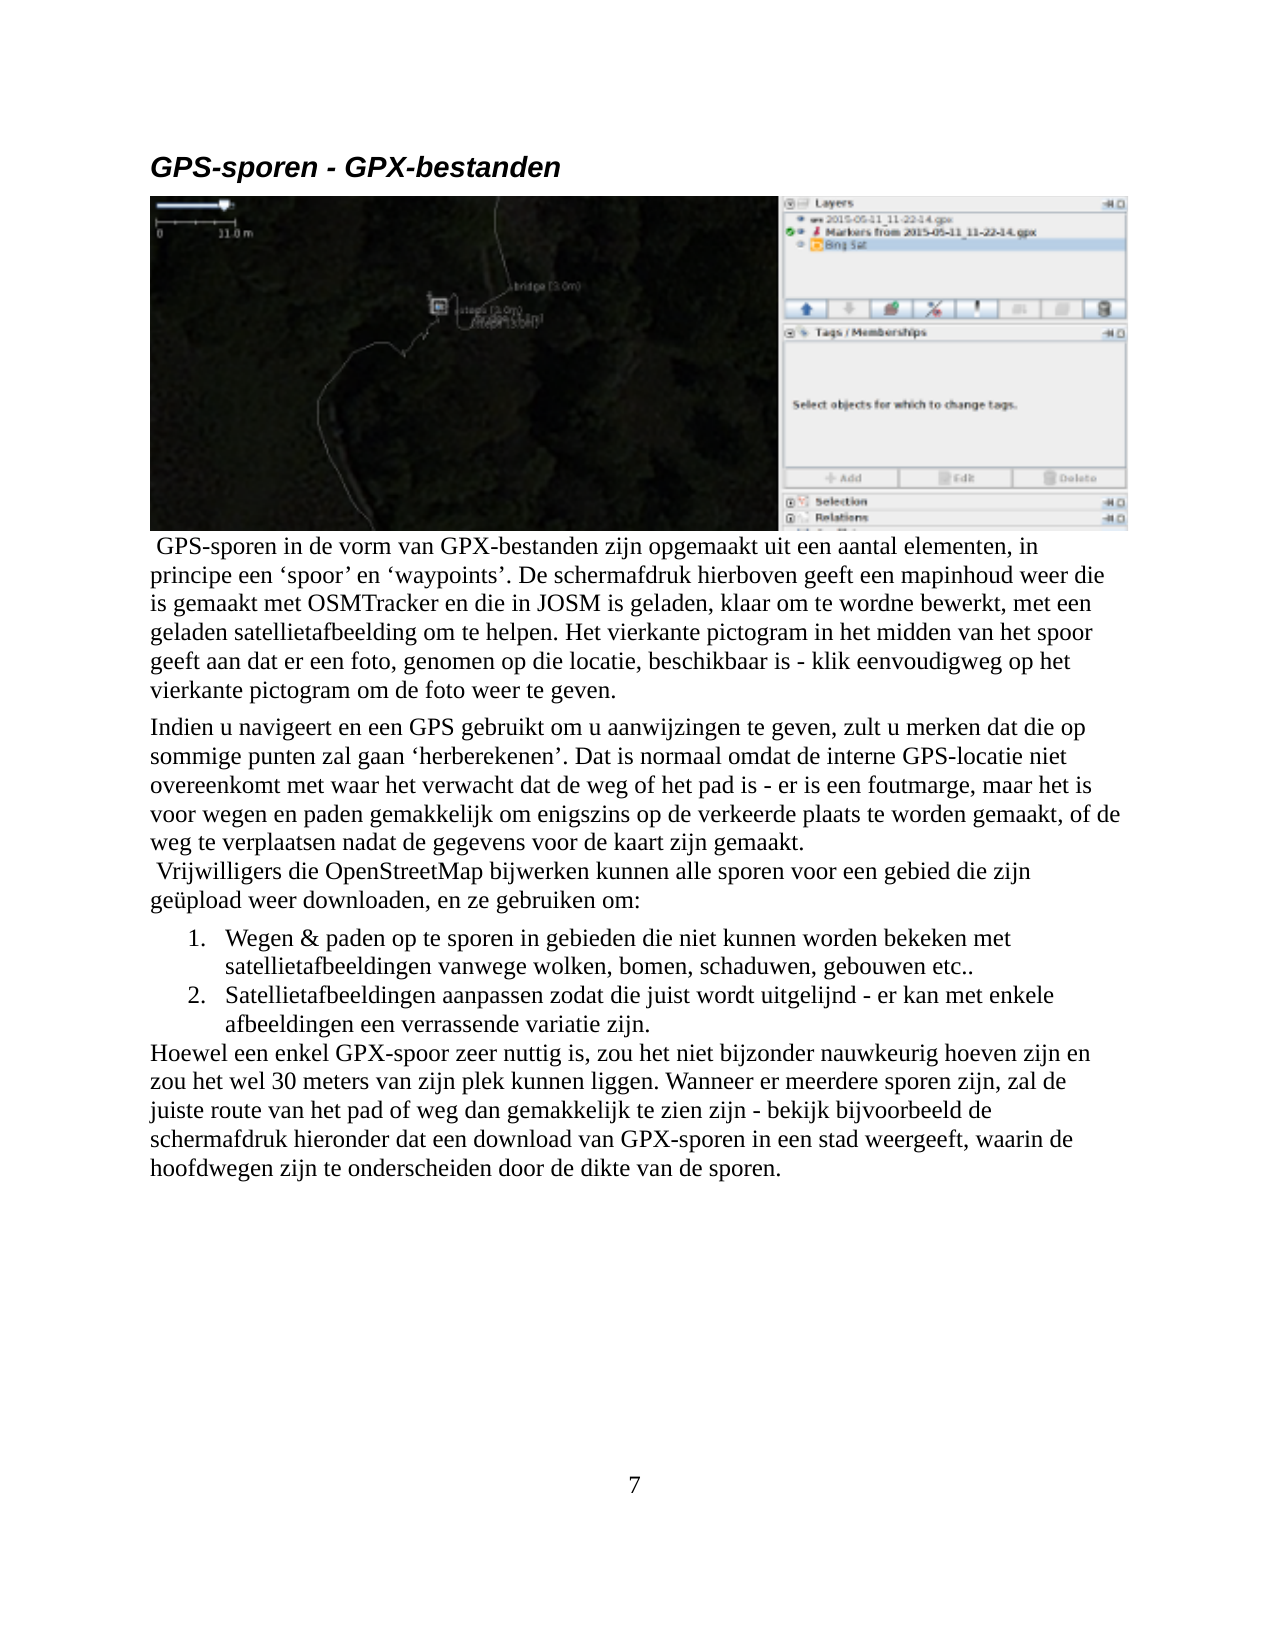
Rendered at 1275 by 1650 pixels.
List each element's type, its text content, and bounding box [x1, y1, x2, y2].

list Satellietafbeeldingen aanpassen zodat die juist wordt uitgelijnd - er kan met enkele afbeeldingen een verrassende variatie zijn. [187, 980, 1125, 1038]
text Hoewel een enkel GPX-spoor zeer nuttig is, zou het niet bijzonder nauwkeurig hoeven zijn en zou het wel 30 meters van zijn plek kunnen liggen. Wanneer er meerdere sporen zijn, zal de juiste route van het pad of weg dan gemakkelijk te zien zijn - bekijk bijvoorbeeld de schermafdruk hieronder dat een download van GPX-sporen in een stad weergeeft, waarin de hoofdwegen zijn te onderscheiden door de dikte van de sporen. [150, 1038, 1125, 1181]
subtitle GPS-sporen - GPX-bestanden [150, 150, 1125, 183]
text Indien u navigeert en een GPS gebruikt om u aanwijzingen te geven, zult u merken dat die op sommige punten zal gaan ‘herberekenen’. Dat is normaal omdat de interne GPS-locatie niet overeenkomt met waar het verwacht dat de weg of het pad is - er is een foutmarge, maar het is voor wegen en paden gemakkelijk om enigszins op de verkeerde plaats te worden gemaakt, of de weg te verplaatsen nadat de gegevens voor de kaart zijn gemaakt. Vrijwilligers die OpenStreetMap bijwerken kunnen alle sporen voor een gebied die zijn geüpload weer downloaden, en ze gebruiken om: [150, 712, 1125, 914]
picture [150, 196, 1129, 531]
list Wegen & paden op te sporen in gebieden die niet kunnen worden bekeken met satellietafbeeldingen vanwege wolken, bomen, schaduwen, gebouwen etc.. [187, 923, 1125, 980]
text GPS-sporen in de vorm van GPX-bestanden zijn opgemaakt uit een aantal elementen, in principe een ‘spoor’ en ‘waypoints’. De schermafdruk hierboven geeft een mapinhoud weer die is gemaakt met OSMTracker en die in JOSM is geladen, klaar om te wordne bewerkt, met een geladen satellietafbeelding om te helpen. Het vierkante pictogram in het midden van het spoor geeft aan dat er een foto, genomen op die locatie, beschikbaar is - klik eenvoudigweg op het vierkante pictogram om de foto weer te geven. [150, 531, 1125, 703]
